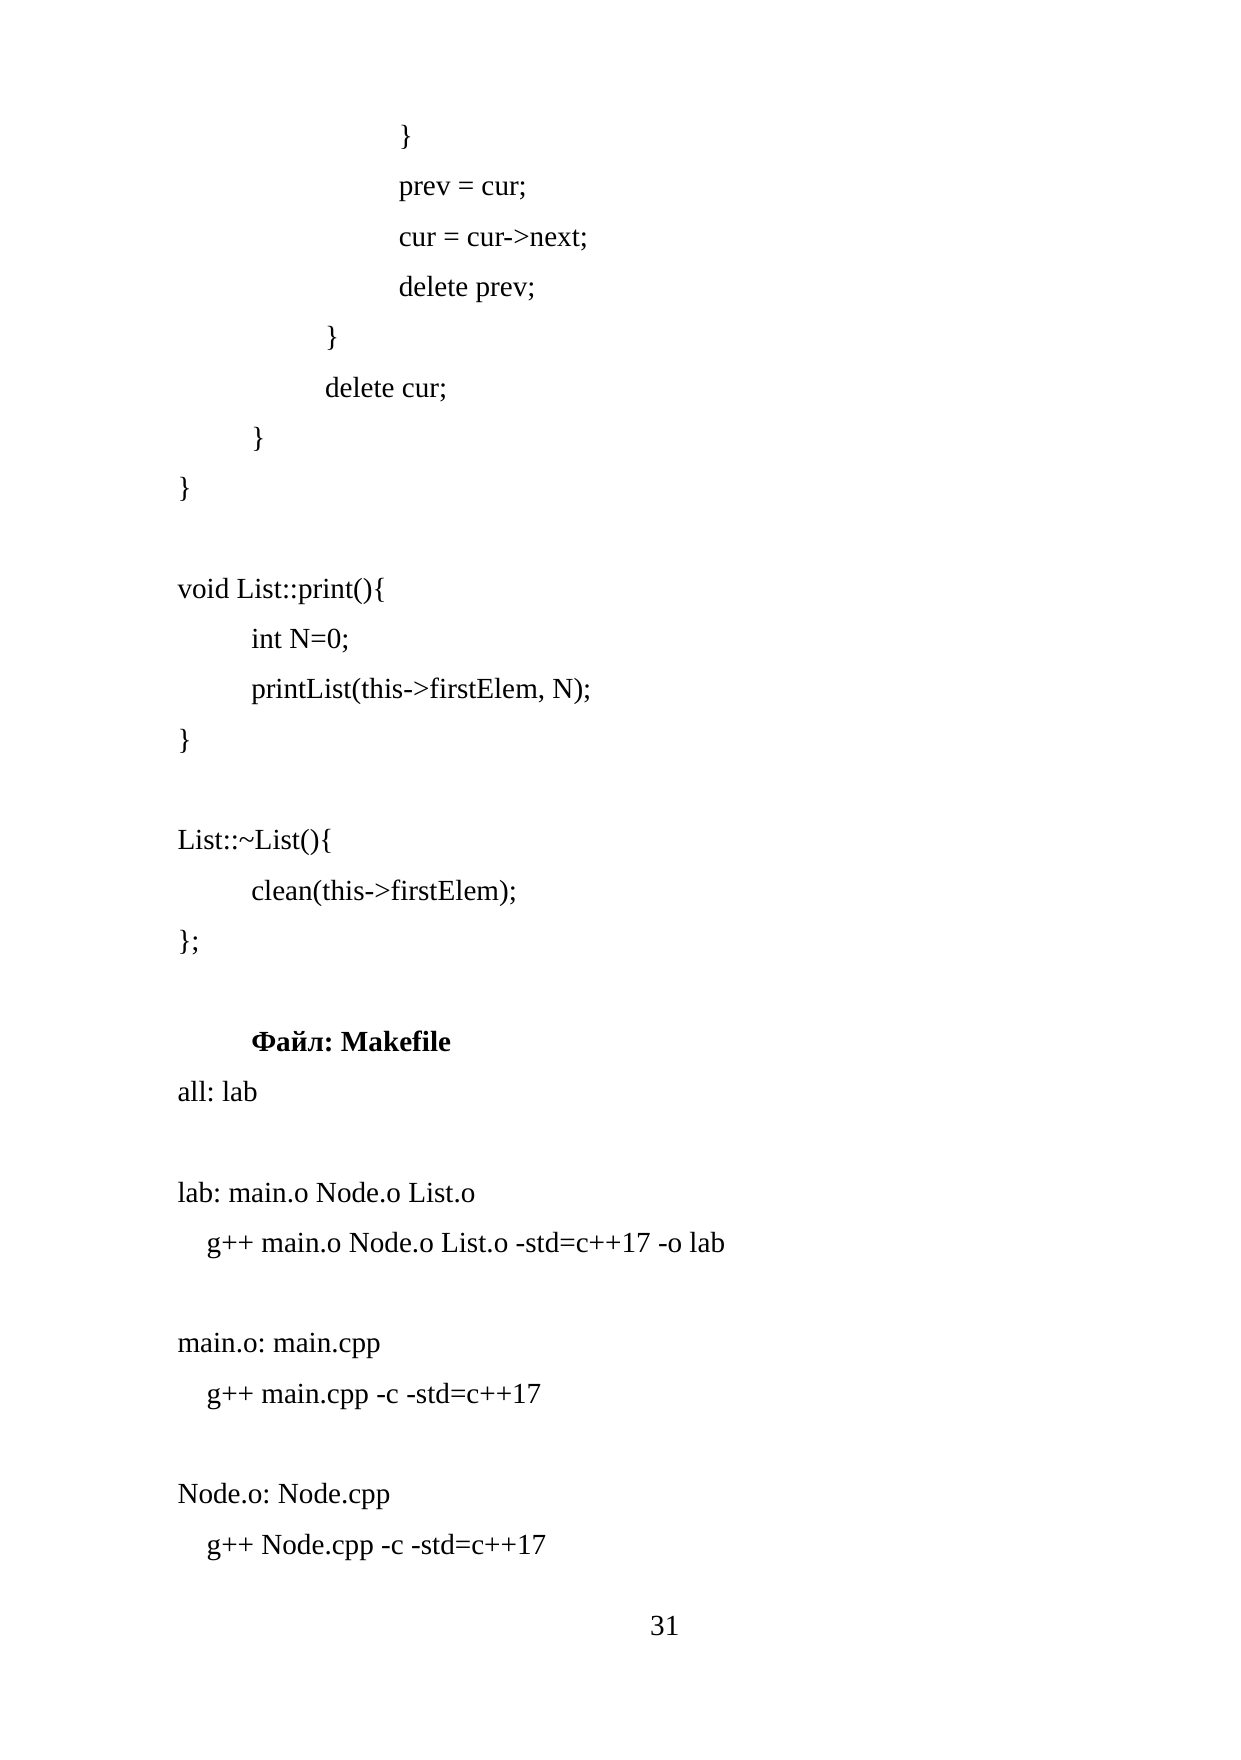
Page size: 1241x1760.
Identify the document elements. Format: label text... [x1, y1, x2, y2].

text } [177, 420, 1152, 453]
text delete cur; [177, 370, 1152, 403]
text prev = cur; [177, 168, 1152, 202]
text printList(this->firstElem, N); [177, 672, 1152, 705]
text delete prev; [177, 269, 1152, 303]
text void List::print(){ [177, 571, 1152, 604]
text g++ main.cpp -c -std=c++17 [177, 1376, 1152, 1409]
text all: lab [177, 1074, 1152, 1108]
text List::~List(){ [177, 822, 1152, 856]
text } [177, 118, 1152, 152]
text }; [177, 923, 1152, 957]
text } [177, 722, 1152, 755]
text clean(this->firstElem); [177, 873, 1152, 906]
text main.o: main.cpp [177, 1326, 1152, 1359]
text Node.o: Node.cpp [177, 1477, 1152, 1510]
text Файл: Makefile [177, 1024, 1152, 1057]
text } [177, 470, 1152, 504]
text } [177, 319, 1152, 353]
text g++ main.o Node.o List.o -std=c++17 -o lab [177, 1225, 1152, 1258]
text g++ Node.cpp -c -std=c++17 [177, 1527, 1152, 1560]
text int N=0; [177, 621, 1152, 655]
text cur = cur->next; [177, 219, 1152, 252]
text lab: main.o Node.o List.o [177, 1175, 1152, 1208]
